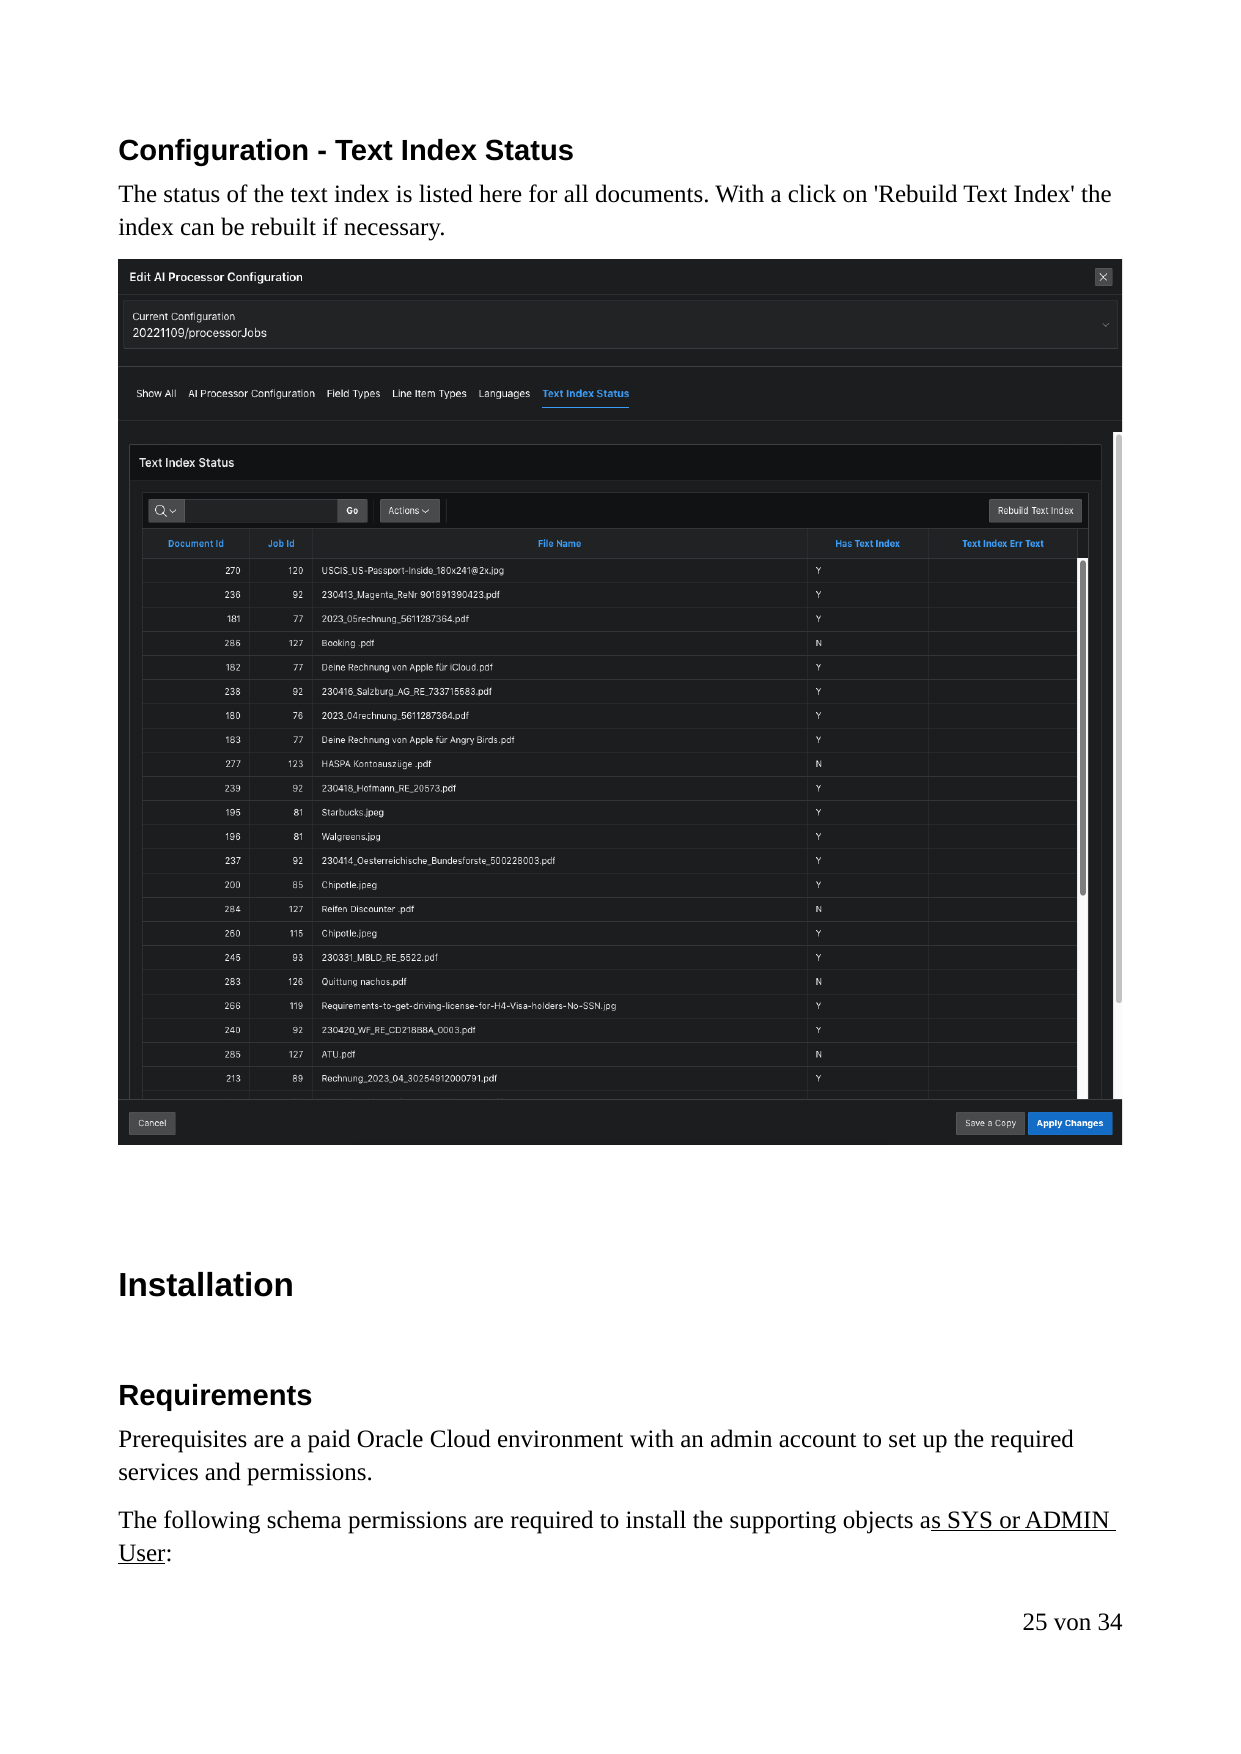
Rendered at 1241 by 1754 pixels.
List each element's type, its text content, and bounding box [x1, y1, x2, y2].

picture [118, 259, 1123, 1145]
subtitle Requirements [118, 1378, 1122, 1412]
text The following schema permissions are required to install the supporting objects as SYS or ADMIN User: [118, 1505, 1122, 1567]
text Prerequisites are a paid Oracle Cloud environment with an admin account to set up the required services and permissions. [118, 1424, 1122, 1486]
text The status of the text index is listed here for all documents. With a click on 'Rebuild Text Index' the index can be rebuilt if necessary. [118, 179, 1122, 241]
subtitle Installation [118, 1265, 1122, 1303]
subtitle Configuration - Text Index Status [118, 133, 1122, 166]
